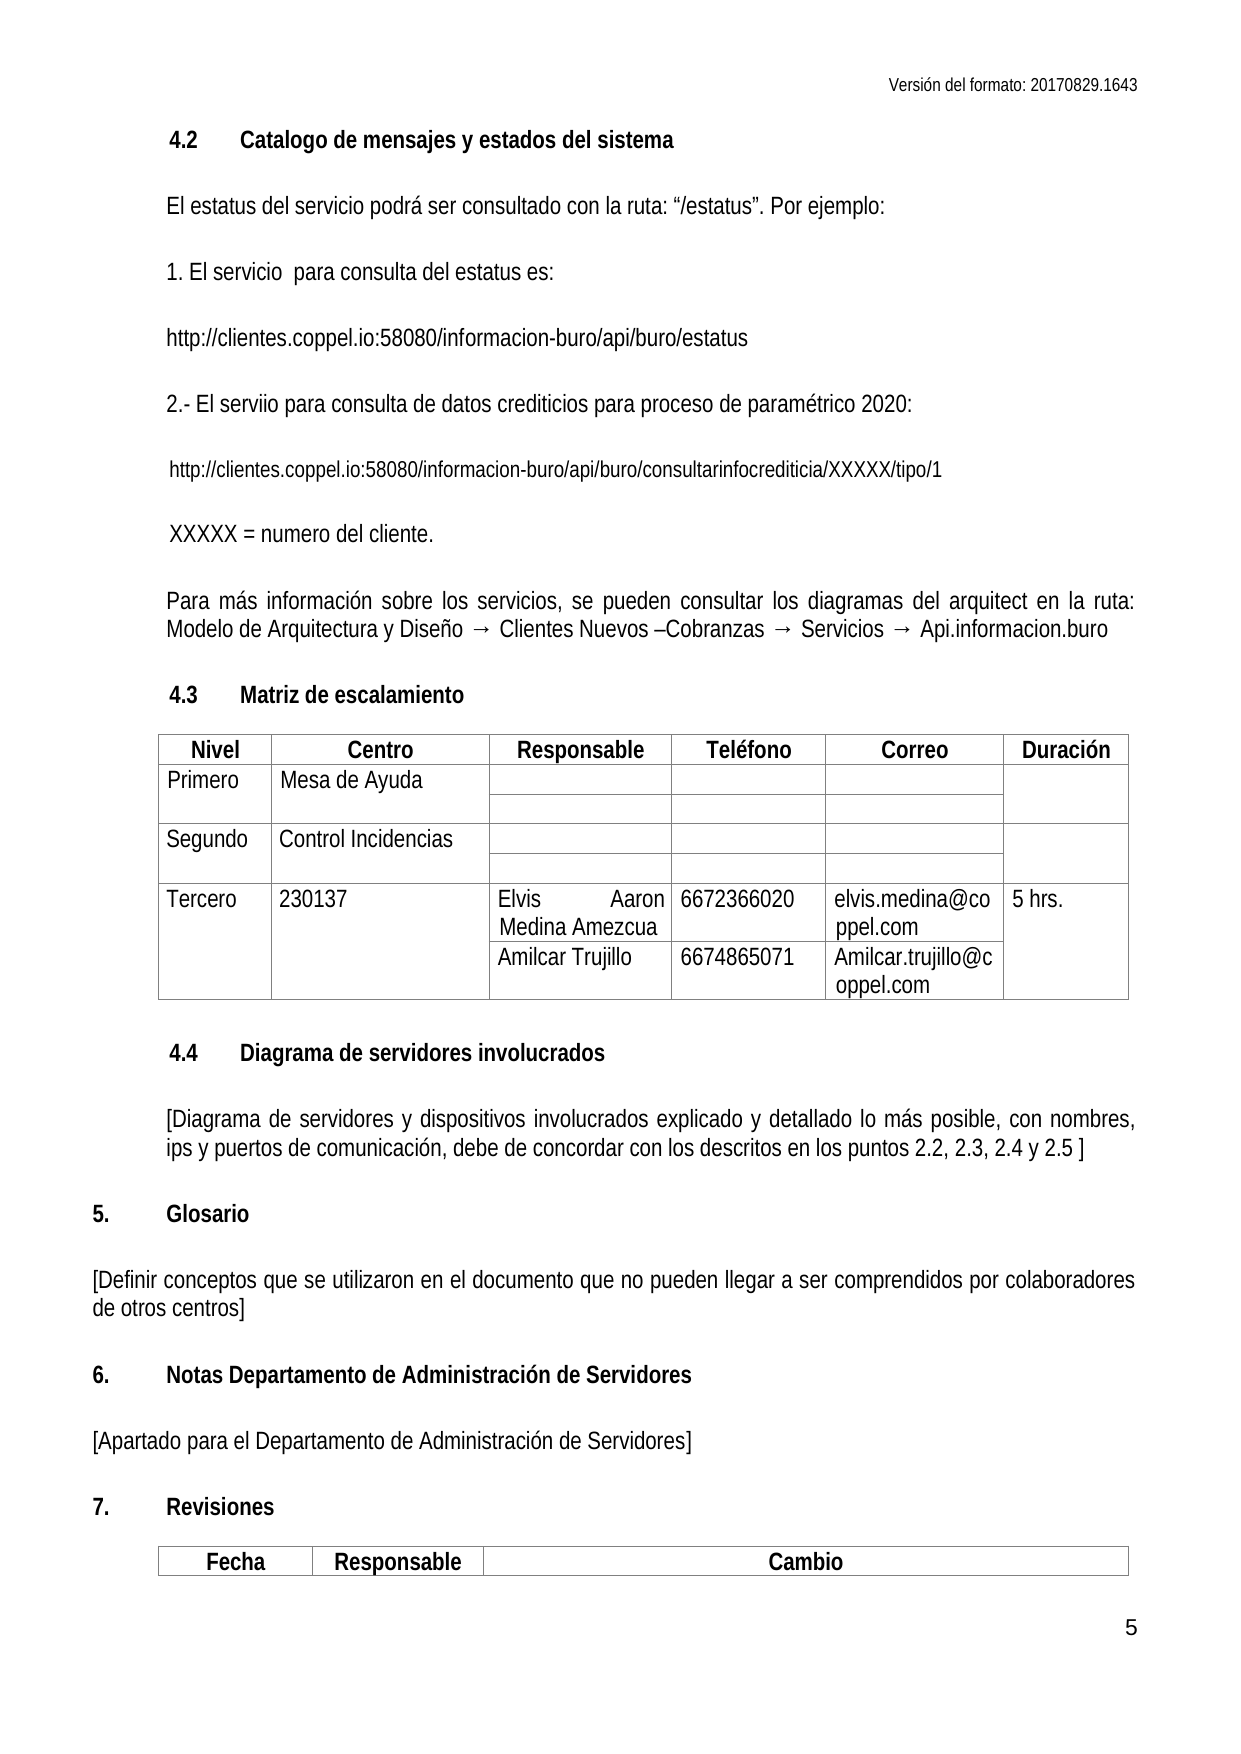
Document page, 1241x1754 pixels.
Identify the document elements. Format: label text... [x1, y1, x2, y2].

subtitle [Diagrama de servidores y dispositivos involucrados explicado y detallado lo más posible, con nombres, ips y puertos de comunicación, debe de concordar con los descritos en los puntos 2.2, 2.3, 2.4 y 2.5 ] [166, 1104, 1137, 1161]
table_cell [672, 824, 825, 853]
table_cell 6672366020 [672, 884, 825, 941]
subtitle 1. El servicio para consulta del estatus es: [166, 257, 1137, 286]
table_cell [672, 854, 825, 882]
table_cell [490, 854, 671, 882]
subtitle 2.- El serviio para consulta de datos crediticios para proceso de paramétrico 2020: [166, 389, 1137, 418]
table_cell 230137 [272, 884, 489, 999]
subtitle XXXXX = numero del cliente. [134, 519, 1137, 548]
table_header Centro [272, 735, 489, 764]
table_cell [1004, 765, 1128, 823]
table_cell [490, 765, 671, 793]
table_cell Control Incidencias [272, 824, 489, 882]
table_header Cambio [484, 1547, 1128, 1575]
table_cell [672, 765, 825, 793]
subtitle http://clientes.coppel.io:58080/informacion-buro/api/buro/estatus [166, 323, 1137, 352]
table_cell 6674865071 [672, 942, 825, 999]
table_cell [672, 795, 825, 823]
table_cell [490, 824, 671, 853]
subtitle Diagrama de servidores involucrados [169, 1038, 1137, 1066]
subtitle [Apartado para el Departamento de Administración de Servidores] [92, 1426, 1137, 1454]
table_cell Segundo [159, 824, 271, 882]
table_cell Primero [159, 765, 271, 823]
table_header Teléfono [672, 735, 825, 764]
table_cell [826, 854, 1003, 882]
table_header Responsable [490, 735, 671, 764]
table_cell [490, 795, 671, 823]
subtitle El estatus del servicio podrá ser consultado con la ruta: “/estatus”. Por ejemplo: [166, 191, 1137, 220]
table_cell elvis.medina@coppel.com [826, 884, 1003, 941]
table_cell Amilcar.trujillo@coppel.com [826, 942, 1003, 999]
subtitle Revisiones [92, 1492, 1137, 1521]
table_header Correo [826, 735, 1003, 764]
table_cell Amilcar Trujillo [490, 942, 671, 999]
subtitle Matriz de escalamiento [169, 680, 1137, 709]
table_cell Elvis Aaron Medina Amezcua [490, 884, 671, 941]
table_header Fecha [159, 1547, 312, 1575]
table_header Duración [1004, 735, 1128, 764]
subtitle Para más información sobre los servicios, se pueden consultar los diagramas del arquitect en la ruta: Modelo de Arquitectura y Diseño → Clientes Nuevos –Cobranzas → Servicios → Api.informacion.buro [166, 586, 1137, 643]
table_cell Tercero [159, 884, 271, 999]
table_header Nivel [159, 735, 271, 764]
subtitle Catalogo de mensajes y estados del sistema [169, 125, 1137, 153]
table_cell [826, 795, 1003, 823]
table_cell 5 hrs. [1004, 884, 1128, 999]
table_cell Mesa de Ayuda [272, 765, 489, 823]
table_cell [826, 765, 1003, 793]
table_cell [826, 824, 1003, 853]
subtitle Notas Departamento de Administración de Servidores [92, 1359, 1137, 1388]
subtitle http://clientes.coppel.io:58080/informacion-buro/api/buro/consultarinfocrediticia/XXXXX/tipo/1 [134, 456, 1137, 482]
subtitle [Definir conceptos que se utilizaron en el documento que no pueden llegar a ser comprendidos por colaboradores de otros centros] [92, 1265, 1137, 1322]
table_cell [1004, 824, 1128, 882]
subtitle Glosario [92, 1199, 1137, 1227]
table_header Responsable [313, 1547, 483, 1575]
